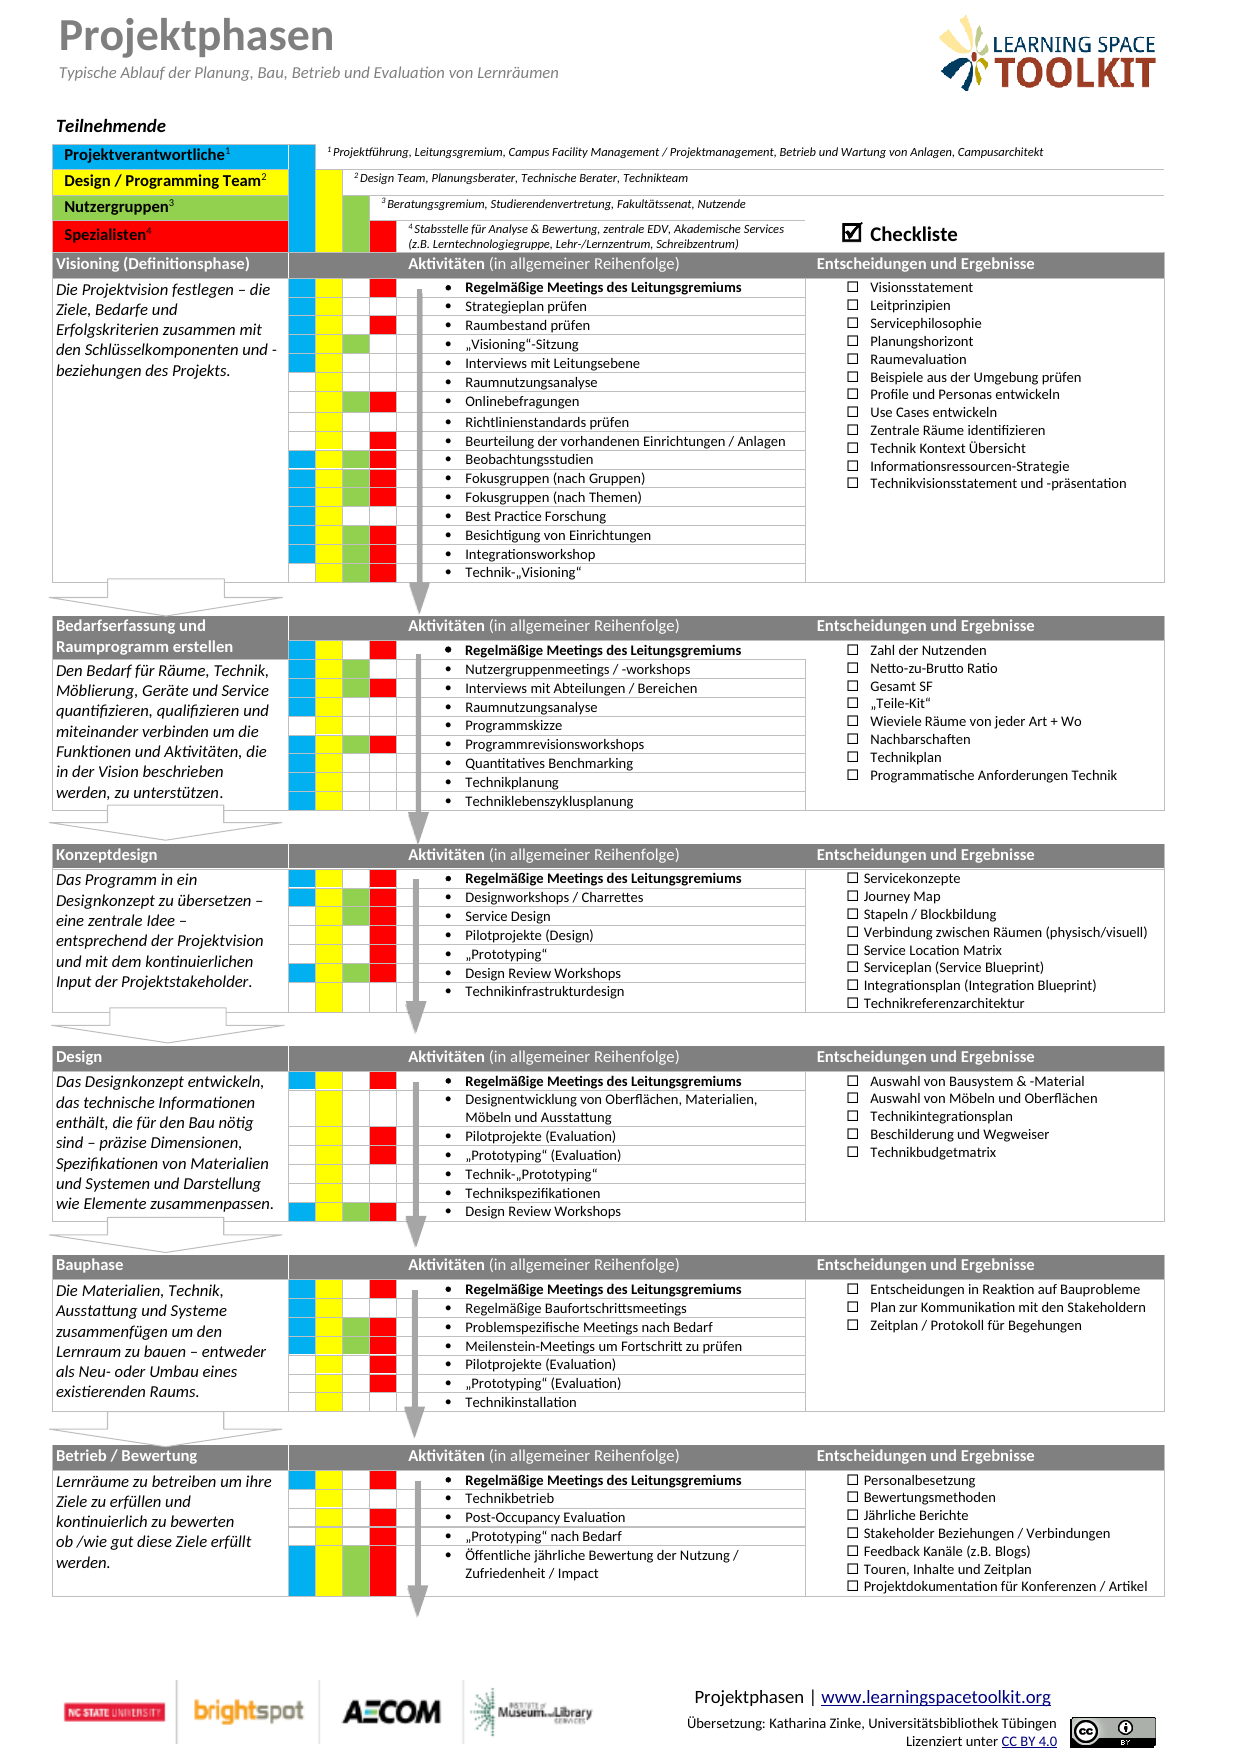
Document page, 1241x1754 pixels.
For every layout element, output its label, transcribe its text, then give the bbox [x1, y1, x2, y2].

table_cell [370, 432, 396, 449]
table_cell [316, 195, 342, 220]
table_cell [289, 1318, 315, 1336]
table_header [343, 1222, 370, 1254]
table_cell [343, 792, 369, 810]
table_cell Visionsstatement Leitprinzipien Servicephilosophie Planungshorizont Raumevaluation Beispiele aus der Umgebung prüfen Profile und Personas entwickeln Use Cases entwickeln Zentrale Räume identifizieren Technik Kontext Übersicht Informationsressourcen-Strategie Technikvisionsstatement und -präsentation [806, 279, 1164, 582]
table_cell [343, 545, 369, 563]
table_cell Nutzergruppenmeetings / -workshops [422, 660, 805, 678]
table_header [805, 583, 1164, 616]
table_cell Programmskizze [422, 717, 805, 734]
table_cell „Prototyping“ [419, 945, 805, 963]
table_cell [289, 660, 315, 678]
table_cell [316, 298, 342, 315]
table_cell Raumnutzungsanalyse [423, 373, 805, 391]
table_cell Quantitatives Benchmarking [422, 754, 805, 772]
table_cell Meilenstein-Meetings um Fortschritt zu prüfen [418, 1337, 805, 1354]
table_header [289, 583, 316, 616]
table_cell [343, 754, 369, 772]
table_cell [343, 316, 369, 334]
table_cell [316, 354, 342, 372]
table_cell [370, 698, 396, 716]
table_header [176, 583, 288, 616]
table_cell [289, 1299, 315, 1317]
table_cell [370, 1280, 396, 1298]
table_cell [289, 253, 316, 278]
table_cell Technikplanung [422, 773, 805, 791]
table_cell [316, 1091, 342, 1126]
table_header [53, 811, 106, 822]
table_cell [316, 660, 342, 678]
table_cell Aktivitäten (in allgemeiner Reihenfolge) [397, 253, 805, 278]
table_cell [316, 1490, 342, 1507]
table_cell Das Programm in ein Designkonzept zu übersetzen – eine zentrale Idee – entsprechend der Projektvision und mit dem kontinuierlichen Input der Projektstakeholder. [53, 870, 288, 1012]
table_cell Regelmäßige Meetings des Leitungsgremiums [397, 1280, 805, 1298]
table_cell [343, 1299, 369, 1317]
table_cell [370, 889, 396, 906]
table_cell Technik-„Visioning“ [423, 564, 805, 582]
table_cell [343, 335, 369, 353]
table_cell Regelmäßige Meetings des Leitungsgremiums [397, 279, 805, 297]
table_cell [289, 792, 315, 810]
table_cell [289, 717, 315, 734]
table_cell [316, 545, 342, 563]
table_cell [370, 1127, 396, 1145]
table_header [53, 1013, 288, 1046]
table_cell Personalbesetzung Bewertungsmethoden Jährliche Berichte Stakeholder Beziehungen / Verbindungen Feedback Kanäle (z.B. Blogs) Touren, Inhalte und Zeitplan Projektdokumentation für Konferenzen / Artikel [806, 1471, 1164, 1596]
table_cell [289, 679, 315, 697]
table_cell [289, 451, 315, 468]
table_cell [316, 335, 342, 353]
table_cell Onlinebefragungen [423, 392, 805, 412]
table_header [370, 583, 397, 616]
table_cell [316, 736, 342, 753]
table_cell [289, 1490, 315, 1507]
table_cell Richtlinienstandards prüfen [423, 413, 805, 431]
table_header [53, 1431, 143, 1445]
table_cell [316, 451, 342, 468]
table_cell [343, 1375, 369, 1392]
table_cell Interviews mit Abteilungen / Bereichen [422, 679, 805, 697]
picture [857, 0, 1166, 110]
table_cell [343, 1165, 369, 1183]
table_cell Technikinfrastrukturdesign [419, 983, 805, 1012]
table_cell [343, 1528, 369, 1545]
table_cell [289, 1375, 315, 1392]
table_cell [316, 1046, 343, 1071]
table_cell [397, 392, 416, 412]
table_cell [316, 679, 342, 697]
table_cell Fokusgruppen (nach Gruppen) [423, 470, 805, 487]
table_cell [316, 1375, 342, 1392]
table_cell 4 Stabsstelle für Analyse & Bewertung, zentrale EDV, Akademische Services (z.B. Lerntechnologiegruppe, Lehr-/Lernzentrum, Schreibzentrum) [397, 221, 805, 252]
picture [52, 1680, 604, 1744]
table_cell [316, 392, 342, 412]
table_cell [370, 660, 396, 678]
table_cell [316, 1072, 342, 1089]
table_cell [289, 1072, 315, 1089]
table_cell Beobachtungsstudien [423, 451, 805, 468]
table_cell [370, 373, 396, 391]
table_cell [343, 1255, 370, 1279]
table_cell Design [53, 1046, 288, 1071]
table_cell [343, 1046, 370, 1071]
table_cell Servicekonzepte Journey Map Stapeln / Blockbildung Verbindung zwischen Räumen (physisch/visuell) Service Location Matrix Serviceplan (Service Blueprint) Integrationsplan (Integration Blueprint) Technikreferenzarchitektur [806, 870, 1164, 1012]
table_cell [370, 1509, 396, 1526]
table_cell [289, 279, 315, 297]
table_cell [316, 889, 342, 906]
table_cell Technikinstallation [418, 1393, 805, 1411]
table_cell Den Bedarf für Räume, Technik, Möblierung, Geräte und Service quantifizieren, qualifizieren und miteinander verbinden um die Funktionen und Aktivitäten, die in der Vision beschrieben werden, zu unterstützen. [53, 660, 288, 810]
table_cell [343, 1509, 369, 1526]
table_header Projektverantwortliche1 [53, 145, 288, 169]
table_header [419, 811, 805, 844]
table_cell Design Review Workshops [419, 964, 805, 982]
table_cell Techniklebenszyklusplanung [422, 792, 805, 810]
table_cell Designentwicklung von Oberflächen, Materialien, Möbeln und Ausstattung [419, 1091, 805, 1126]
table_cell [370, 392, 396, 412]
table_cell [289, 432, 315, 449]
table_cell [289, 373, 315, 391]
table_header [343, 1013, 370, 1046]
table_cell Service Design [419, 907, 805, 925]
table_cell [370, 679, 396, 697]
table_cell Entscheidungen und Ergebnisse [805, 1046, 1164, 1071]
table_header [370, 1412, 397, 1445]
table_cell [289, 195, 315, 220]
table_cell [316, 1471, 342, 1489]
table_cell Nutzergruppen3 [53, 196, 288, 220]
table_cell [316, 945, 342, 963]
table_cell [316, 844, 343, 868]
table_cell [289, 616, 316, 640]
table_cell [370, 1318, 396, 1336]
table_cell [289, 1203, 315, 1221]
table_cell [370, 1546, 396, 1596]
table_header [805, 811, 1164, 844]
table_cell [289, 1528, 315, 1545]
table_cell [343, 945, 369, 963]
table_cell [289, 1471, 315, 1489]
table_header [53, 1237, 165, 1254]
table_cell [316, 279, 342, 297]
table_cell [316, 1255, 343, 1279]
table_cell [343, 773, 369, 791]
table_cell [370, 907, 396, 925]
table_cell Bauphase [53, 1255, 288, 1279]
table_header [53, 1412, 106, 1428]
table_cell Designworkshops / Charrettes [419, 889, 805, 906]
table_header [316, 1412, 343, 1445]
table_cell [289, 220, 315, 252]
table_cell [289, 889, 315, 906]
table_cell [316, 1127, 342, 1145]
table_cell [343, 1184, 369, 1202]
table_cell [343, 354, 369, 372]
table_cell [316, 870, 342, 887]
table_cell Auswahl von Bausystem & -Material Auswahl von Möbeln und Oberflächen Technikintegrationsplan Beschilderung und Wegweiser Technikbudgetmatrix [806, 1072, 1164, 1221]
table_header [343, 811, 370, 844]
table_cell Aktivitäten (in allgemeiner Reihenfolge) [397, 844, 805, 868]
table_cell [370, 754, 396, 772]
table_cell [316, 253, 343, 278]
table_header [188, 1412, 288, 1445]
table_cell [370, 1375, 396, 1392]
table_cell [289, 907, 315, 925]
table_cell [370, 1165, 396, 1183]
table_cell [316, 926, 342, 944]
table_cell Bedarfserfassung und Raumprogramm erstellen [53, 616, 288, 659]
table_cell [370, 1091, 396, 1126]
table_cell [370, 451, 396, 468]
table_cell Interviews mit Leitungsebene [423, 354, 805, 372]
table_cell [316, 1528, 342, 1545]
table_cell [289, 413, 315, 431]
table_cell Besichtigung von Einrichtungen [423, 526, 805, 544]
table_cell [343, 564, 369, 582]
table_cell Raumbestand prüfen [423, 316, 805, 334]
table_cell [289, 564, 315, 582]
table_cell [316, 907, 342, 925]
table_cell [370, 335, 396, 353]
table_cell [397, 717, 415, 734]
table_cell [343, 736, 369, 753]
table_cell Technik-„Prototyping“ [419, 1165, 805, 1183]
table_cell „Prototyping“ (Evaluation) [419, 1146, 805, 1164]
table_cell Strategieplan prüfen [423, 298, 805, 315]
table_cell [370, 641, 396, 659]
table_header [343, 1412, 370, 1445]
table_cell [370, 354, 396, 372]
table_cell [343, 1318, 369, 1336]
table_cell [370, 983, 396, 1012]
table_cell [289, 1127, 315, 1145]
table_cell [289, 1184, 315, 1202]
table_cell [397, 1490, 414, 1507]
table_cell Regelmäßige Meetings des Leitungsgremiums [397, 1471, 805, 1489]
table_header [316, 1013, 343, 1046]
table_cell [370, 1046, 397, 1071]
table_cell [370, 1299, 396, 1317]
table_cell [370, 1072, 396, 1089]
table_cell [343, 660, 369, 678]
table_cell Regelmäßige Baufortschrittsmeetings [418, 1299, 805, 1317]
table_cell [343, 983, 369, 1012]
table_cell [289, 1255, 316, 1279]
table_cell [343, 507, 369, 525]
table_cell [343, 1471, 369, 1489]
table_header [289, 1412, 316, 1445]
table_cell [316, 1445, 343, 1470]
table_cell [289, 1280, 315, 1298]
table_cell [370, 1255, 397, 1279]
table_header [397, 1222, 805, 1254]
table_cell [289, 354, 315, 372]
table_cell Pilotprojekte (Evaluation) [419, 1127, 805, 1145]
table_cell [289, 641, 315, 659]
table_cell Aktivitäten (in allgemeiner Reihenfolge) [397, 1445, 805, 1470]
table_header [397, 1013, 805, 1046]
table_cell [316, 1280, 342, 1298]
table_cell [343, 964, 369, 982]
table_header [316, 811, 343, 844]
table_cell Entscheidungen und Ergebnisse [805, 1255, 1164, 1279]
table_cell [343, 253, 370, 278]
table_cell [343, 1203, 369, 1221]
table_cell [370, 470, 396, 487]
table_cell [289, 526, 315, 544]
table_cell [343, 470, 369, 487]
table_header [370, 1013, 397, 1046]
table_cell Entscheidungen und Ergebnisse [805, 253, 1164, 278]
table_header [166, 1222, 288, 1254]
table_cell [289, 1509, 315, 1526]
table_cell Regelmäßige Meetings des Leitungsgremiums [397, 1072, 805, 1089]
table_cell „Visioning“-Sitzung [423, 335, 805, 353]
table_cell [370, 1445, 397, 1470]
table_cell [316, 1299, 342, 1317]
table_cell Post-Occupancy Evaluation [421, 1509, 805, 1526]
table_cell [289, 1046, 316, 1071]
table_cell [316, 1356, 342, 1373]
table_cell [370, 1528, 396, 1545]
table_cell Pilotprojekte (Evaluation) [418, 1356, 805, 1373]
table_cell Pilotprojekte (Design) [419, 926, 805, 944]
table_cell [370, 564, 396, 582]
table_cell [370, 316, 396, 334]
table_cell [370, 545, 396, 563]
table_cell [316, 1203, 342, 1221]
table_cell Das Designkonzept entwickeln, das technische Informationen enthält, die für den Bau nötig sind – präzise Dimensionen, Spezifikationen von Materialien und Systemen und Darstellung wie Elemente zusammenpassen. [53, 1072, 288, 1221]
table_header [289, 145, 315, 169]
table_cell Programmrevisionsworkshops [422, 736, 805, 753]
table_cell [316, 983, 342, 1012]
table_cell [370, 253, 397, 278]
table_header [53, 1222, 106, 1234]
table_cell Technikspezifikationen [419, 1184, 805, 1202]
table_cell [289, 507, 315, 525]
table_cell [370, 1471, 396, 1489]
table_cell [370, 717, 396, 734]
table_header [805, 1412, 1164, 1445]
table_cell Design Review Workshops [419, 1203, 805, 1221]
table_cell [343, 373, 369, 391]
table_cell Regelmäßige Meetings des Leitungsgremiums [397, 870, 805, 887]
text Teilnehmende [53, 115, 1165, 143]
table_cell Best Practice Forschung [423, 507, 805, 525]
table_cell 3 Beratungsgremium, Studierendenvertretung, Fakultätssenat, Nutzende [370, 196, 805, 220]
table_cell Integrationsworkshop [423, 545, 805, 563]
table_cell [370, 507, 396, 525]
table_cell [316, 564, 342, 582]
table_header [53, 583, 107, 596]
table_cell [343, 451, 369, 468]
table_cell [289, 488, 315, 506]
table_cell [316, 1318, 342, 1336]
table_header [289, 811, 316, 844]
table_cell [370, 1146, 396, 1164]
table_cell [370, 488, 396, 506]
table_cell [316, 964, 342, 982]
table_cell [343, 1337, 369, 1354]
table_cell [370, 870, 396, 887]
table_cell [289, 870, 315, 887]
table_cell [370, 279, 396, 297]
table_cell [343, 279, 369, 297]
table_header [370, 811, 397, 844]
table_cell Aktivitäten (in allgemeiner Reihenfolge) [397, 1046, 805, 1071]
table_cell [343, 907, 369, 925]
table_cell [289, 844, 316, 868]
table_cell [289, 1393, 315, 1411]
table_cell [343, 926, 369, 944]
table_cell [316, 316, 342, 334]
table_cell [316, 1337, 342, 1354]
table_header [397, 811, 416, 844]
table_cell [316, 717, 342, 734]
table_header 1 Projektführung, Leitungsgremium, Campus Facility Management / Projektmanagement, Betrieb und Wartung von Anlagen, Campusarchitekt [316, 144, 1164, 169]
table_cell [397, 945, 412, 963]
table_cell Konzeptdesign [53, 844, 288, 868]
table_cell [289, 754, 315, 772]
table_cell [316, 488, 342, 506]
table_cell Beurteilung der vorhandenen Einrichtungen / Anlagen [423, 432, 805, 449]
table_cell [370, 1356, 396, 1373]
table_cell [316, 432, 342, 449]
table_header [316, 583, 343, 616]
table_cell Entscheidungen und Ergebnisse [805, 844, 1164, 868]
table_cell [316, 792, 342, 810]
table_cell [289, 1146, 315, 1164]
table_cell [343, 1356, 369, 1373]
picture [1071, 1717, 1156, 1746]
table_cell [343, 220, 369, 252]
table_cell [343, 1127, 369, 1145]
table_cell Entscheidungen in Reaktion auf Bauprobleme Plan zur Kommunikation mit den Stakeholdern Zeitplan / Protokoll für Begehungen [806, 1280, 1164, 1411]
table_cell Problemspezifische Meetings nach Bedarf [418, 1318, 805, 1336]
table_cell „Prototyping“ (Evaluation) [418, 1375, 805, 1392]
table_cell [316, 754, 342, 772]
table_cell [289, 945, 315, 963]
table_cell [289, 926, 315, 944]
table_cell [370, 1393, 396, 1411]
table_header [805, 1222, 1164, 1254]
table_cell [343, 196, 369, 220]
table_cell Fokusgruppen (nach Themen) [423, 488, 805, 506]
table_cell [289, 298, 315, 315]
table_cell [289, 983, 315, 1012]
table_cell [289, 698, 315, 716]
table_header [370, 1222, 397, 1254]
table_cell [370, 773, 396, 791]
table_cell [370, 792, 396, 810]
table_cell [343, 679, 369, 697]
table_cell [316, 1509, 342, 1526]
table_cell [316, 773, 342, 791]
table_cell [316, 1546, 342, 1596]
table_cell [289, 545, 315, 563]
table_header [397, 1412, 805, 1445]
table_cell [343, 641, 369, 659]
table_cell [343, 1072, 369, 1089]
table_cell Betrieb / Bewertung [53, 1445, 288, 1470]
table_cell [397, 773, 415, 791]
table_cell [289, 392, 315, 412]
table_cell [289, 736, 315, 753]
table_header [316, 1222, 343, 1254]
table_cell [316, 220, 342, 252]
table_header [419, 583, 805, 616]
table_cell [289, 316, 315, 334]
table_cell Visioning (Definitionsphase) [53, 253, 288, 278]
table_header [53, 599, 156, 616]
table_cell [370, 526, 396, 544]
table_cell [289, 335, 315, 353]
table_cell [370, 616, 397, 640]
table_cell [289, 1337, 315, 1354]
table_cell Die Projektvision festlegen – die Ziele, Bedarfe und Erfolgskriterien zusammen mit den Schlüsselkomponenten und -beziehungen des Projekts. [53, 279, 288, 582]
table_cell [343, 488, 369, 506]
table_cell [316, 616, 343, 640]
table_cell Design / Programming Team2 [53, 170, 288, 195]
table_header [53, 811, 288, 844]
table_header [289, 1013, 316, 1046]
table_cell Checkliste [805, 220, 1164, 252]
table_cell [370, 926, 396, 944]
table_cell [289, 1445, 316, 1470]
table_cell [316, 1184, 342, 1202]
table_header [53, 1013, 109, 1024]
table_cell [289, 964, 315, 982]
table_cell [316, 170, 342, 195]
table_cell [316, 413, 342, 431]
table_cell [343, 1146, 369, 1164]
table_cell [343, 392, 369, 412]
table_cell [805, 196, 1164, 220]
table_cell [343, 413, 369, 431]
table_cell [343, 432, 369, 449]
table_cell Aktivitäten (in allgemeiner Reihenfolge) [397, 1255, 805, 1279]
table_cell [343, 526, 369, 544]
table_cell [343, 844, 370, 868]
table_cell [370, 964, 396, 982]
table_cell Zahl der Nutzenden Netto-zu-Brutto Ratio Gesamt SF „Teile-Kit“ Wieviele Räume von jeder Art + Wo Nachbarschaften Technikplan Programmatische Anforderungen Technik [805, 641, 1164, 810]
table_cell [316, 1393, 342, 1411]
table_cell [370, 1184, 396, 1202]
table_cell [370, 1337, 396, 1354]
table_cell „Prototyping“ nach Bedarf [421, 1528, 805, 1545]
table_cell [370, 1203, 396, 1221]
table_cell [316, 470, 342, 487]
table_header [343, 583, 370, 616]
table_cell [370, 413, 396, 431]
table_cell Lernräume zu betreiben um ihre Ziele zu erfüllen und kontinuierlich zu bewerten ob /wie gut diese Ziele erfüllt werden. [53, 1471, 288, 1596]
table_cell [289, 470, 315, 487]
table_cell [343, 1490, 369, 1507]
table_cell [289, 1546, 315, 1596]
table_cell [370, 945, 396, 963]
table_cell [343, 717, 369, 734]
table_cell [370, 844, 397, 868]
table_cell [316, 698, 342, 716]
table_cell [316, 1146, 342, 1164]
table_cell [316, 641, 342, 659]
table_cell [343, 1393, 369, 1411]
table_header [289, 1222, 316, 1254]
table_cell [289, 1356, 315, 1373]
table_cell [343, 1546, 369, 1596]
table_cell [343, 616, 370, 640]
table_cell Entscheidungen und Ergebnisse [805, 616, 1164, 640]
table_cell Die Materialien, Technik, Ausstattung und Systeme zusammenfügen um den Lernraum zu bauen – entweder als Neu- oder Umbau eines existierenden Raums. [53, 1280, 288, 1411]
table_cell Technikbetrieb [421, 1490, 805, 1507]
table_header [397, 583, 418, 616]
table_cell Öffentliche jährliche Bewertung der Nutzung / Zufriedenheit / Impact [421, 1546, 805, 1596]
table_cell Entscheidungen und Ergebnisse [805, 1445, 1164, 1470]
table_cell [316, 1165, 342, 1183]
table_cell [316, 507, 342, 525]
table_cell [343, 1445, 370, 1470]
table_cell [370, 1490, 396, 1507]
table_cell [343, 870, 369, 887]
table_cell Spezialisten4 [53, 221, 288, 252]
table_cell [289, 1165, 315, 1183]
table_cell [343, 698, 369, 716]
table_cell [289, 169, 315, 195]
table_cell [370, 221, 396, 252]
table_cell [316, 526, 342, 544]
table_cell Regelmäßige Meetings des Leitungsgremiums [397, 641, 805, 659]
table_cell Raumnutzungsanalyse [422, 698, 805, 716]
table_cell [343, 889, 369, 906]
table_cell [343, 1091, 369, 1126]
table_cell [316, 373, 342, 391]
table_cell [370, 298, 396, 315]
table_cell [370, 736, 396, 753]
table_cell [289, 1091, 315, 1126]
table_cell 2 Design Team, Planungsberater, Technische Berater, Technikteam [343, 170, 1164, 195]
table_cell [343, 1280, 369, 1298]
table_cell Aktivitäten (in allgemeiner Reihenfolge) [397, 616, 805, 640]
table_cell [343, 298, 369, 315]
table_cell [289, 773, 315, 791]
table_header [805, 1013, 1164, 1046]
